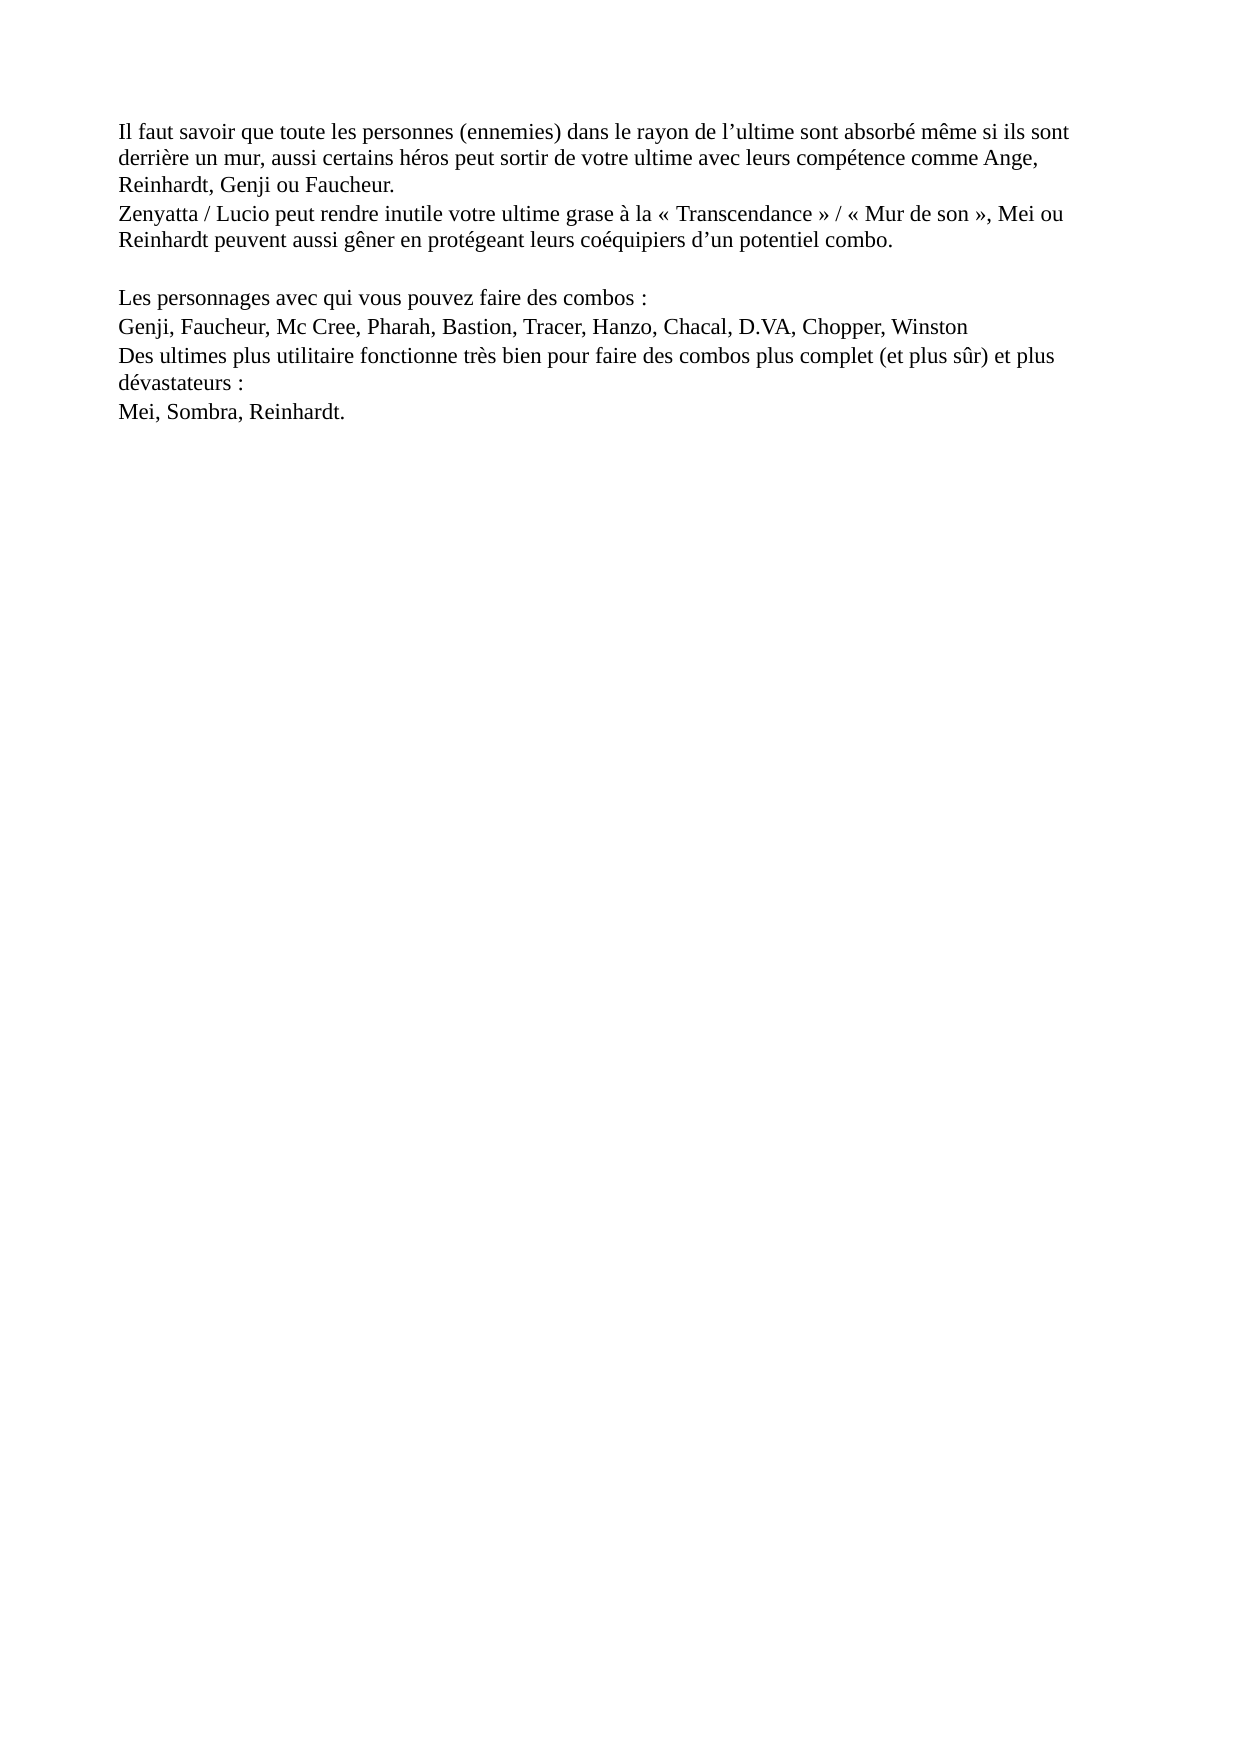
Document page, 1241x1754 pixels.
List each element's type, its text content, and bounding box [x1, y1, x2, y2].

text Il faut savoir que toute les personnes (ennemies) dans le rayon de l’ultime sont absorbé même si ils sont derrière un mur, aussi certains héros peut sortir de votre ultime avec leurs compétence comme Ange, Reinhardt, Genji ou Faucheur. [118, 118, 1122, 197]
text Les personnages avec qui vous pouvez faire des combos : [118, 284, 1122, 311]
text Mei, Sombra, Reinhardt. [118, 398, 1122, 424]
text Genji, Faucheur, Mc Cree, Pharah, Bastion, Tracer, Hanzo, Chacal, D.VA, Chopper, Winston [118, 313, 1122, 340]
text Zenyatta / Lucio peut rendre inutile votre ultime grase à la « Transcendance » / « Mur de son », Mei ou Reinhardt peuvent aussi gêner en protégeant leurs coéquipiers d’un potentiel combo. [118, 200, 1122, 253]
text Des ultimes plus utilitaire fonctionne très bien pour faire des combos plus complet (et plus sûr) et plus dévastateurs : [118, 342, 1122, 395]
